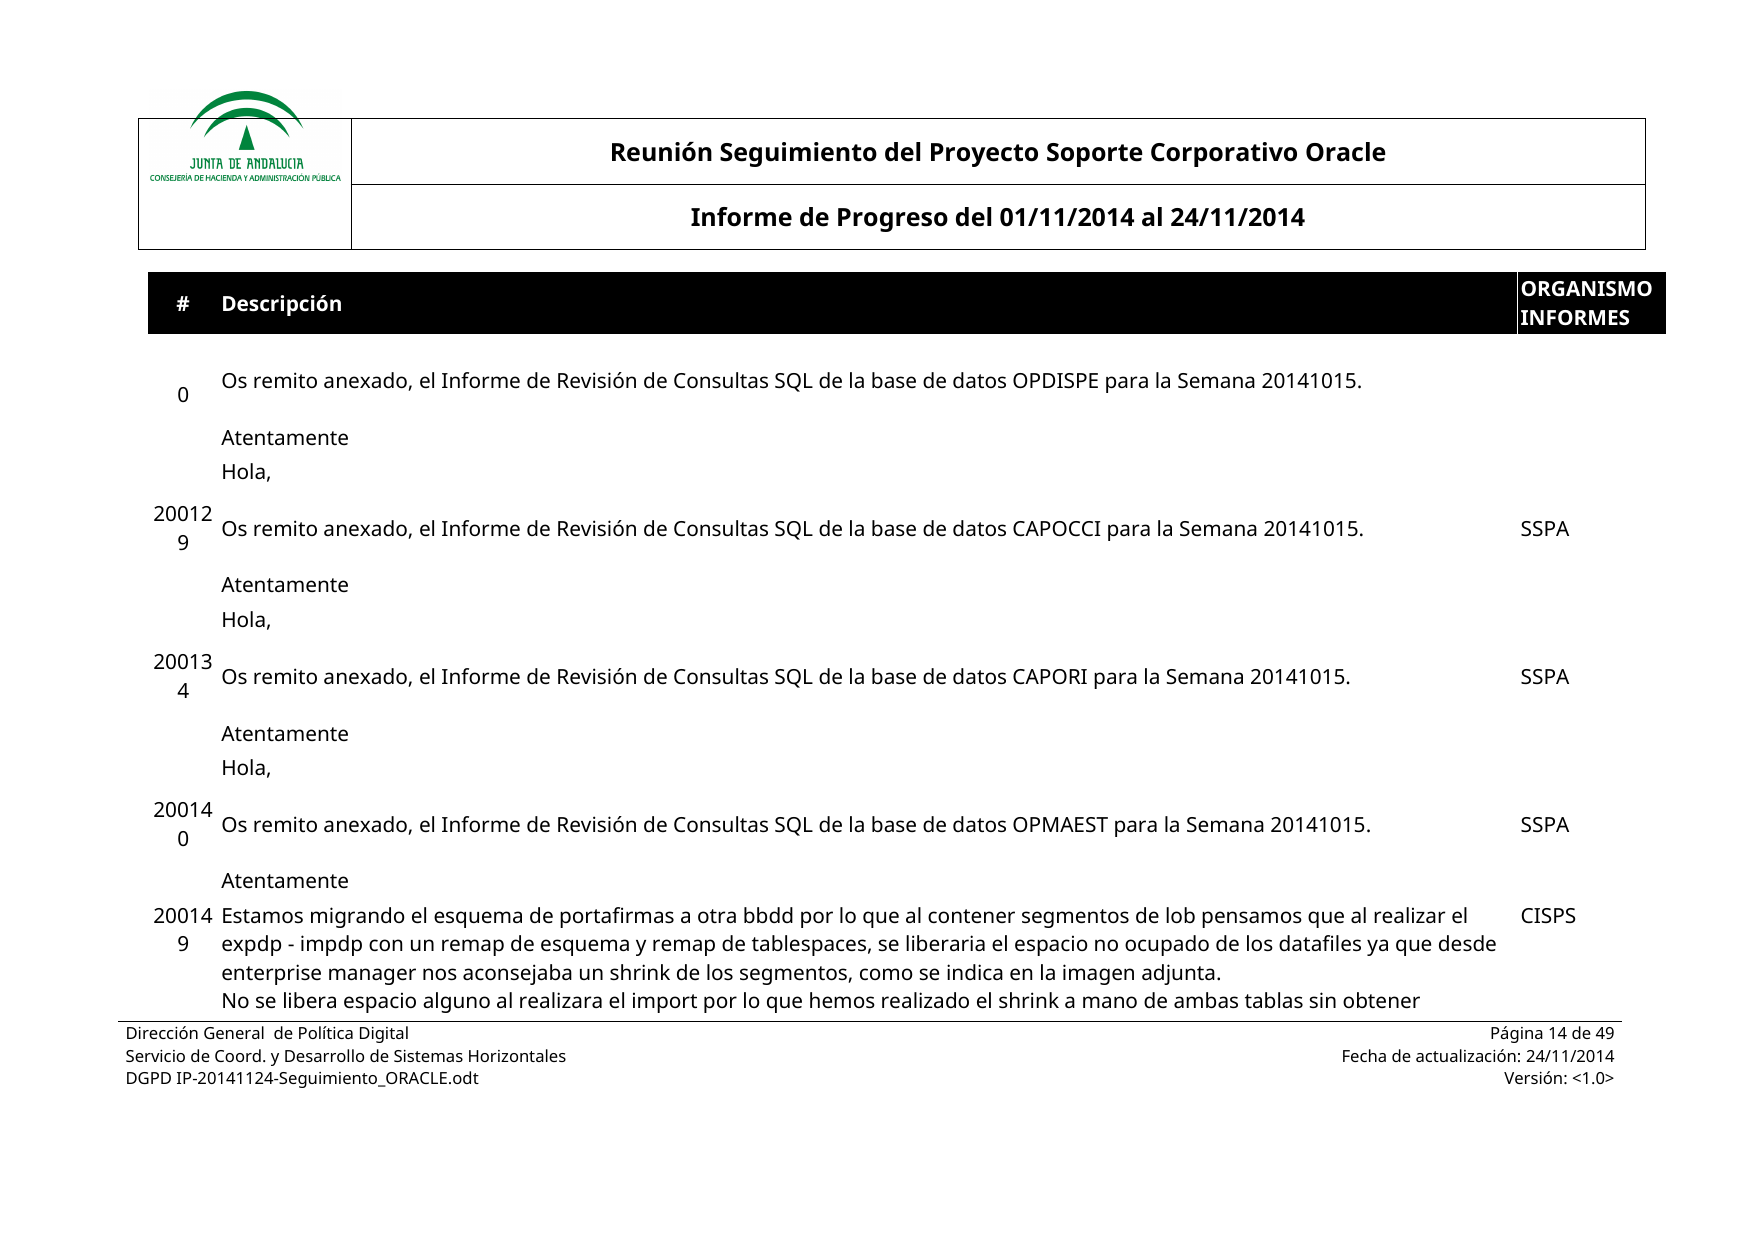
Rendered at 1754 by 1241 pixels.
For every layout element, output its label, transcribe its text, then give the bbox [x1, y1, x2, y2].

table_header Descripción [218, 272, 1517, 334]
table_header ORGANISMO INFORMES [1518, 272, 1666, 334]
table_cell Os remito anexado, el Informe de Revisión de Consultas SQL de la base de datos OPDISPE para la Semana 20141015. Atentamente [218, 334, 1517, 454]
table_cell SSPA [1518, 602, 1666, 750]
table_cell [1518, 334, 1666, 454]
table_cell Hola, Os remito anexado, el Informe de Revisión de Consultas SQL de la base de datos OPMAEST para la Semana 20141015. Atentamente [218, 750, 1517, 898]
table_header # [148, 272, 218, 334]
table_cell SSPA [1518, 454, 1666, 602]
table_cell 200149 [148, 898, 218, 1018]
table_cell 200140 [148, 750, 218, 898]
table_cell SSPA [1518, 750, 1666, 898]
picture [149, 119, 342, 182]
table_cell 0 [148, 334, 218, 454]
picture [149, 89, 342, 118]
table_cell 200129 [148, 454, 218, 602]
table_cell Hola, Os remito anexado, el Informe de Revisión de Consultas SQL de la base de datos CAPORI para la Semana 20141015. Atentamente [218, 602, 1517, 750]
table_cell Hola, Os remito anexado, el Informe de Revisión de Consultas SQL de la base de datos CAPOCCI para la Semana 20141015. Atentamente [218, 454, 1517, 602]
table_cell Estamos migrando el esquema de portafirmas a otra bbdd por lo que al contener segmentos de lob pensamos que al realizar el expdp - impdp con un remap de esquema y remap de tablespaces, se liberaria el espacio no ocupado de los datafiles ya que desde enterprise manager nos aconsejaba un shrink de los segmentos, como se indica en la imagen adjunta. No se libera espacio alguno al realizara el import por lo que hemos realizado el shrink a mano de ambas tablas sin obtener [218, 898, 1517, 1018]
table_cell 200134 [148, 602, 218, 750]
table_cell CISPS [1518, 898, 1666, 1018]
